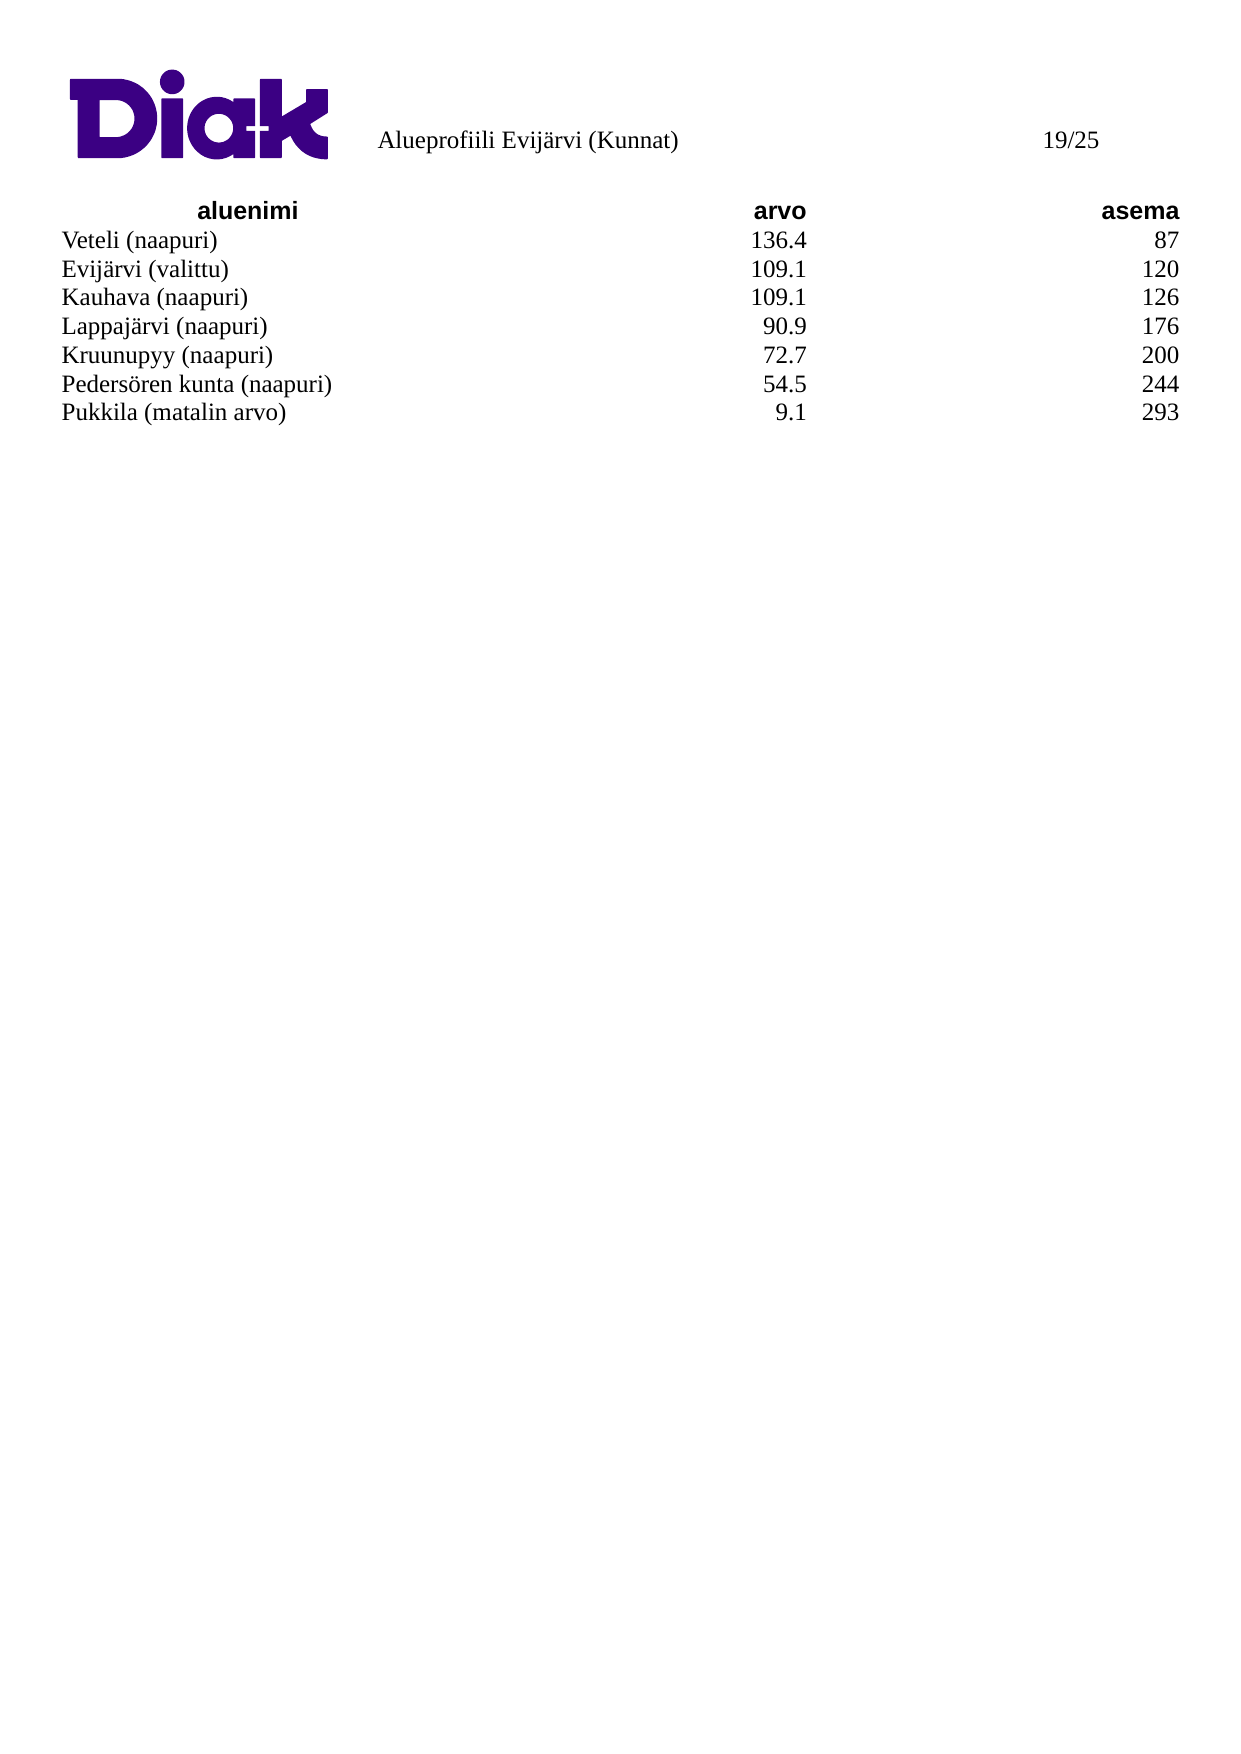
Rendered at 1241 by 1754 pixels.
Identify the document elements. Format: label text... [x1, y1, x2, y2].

table_header arvo [434, 196, 806, 225]
table_header asema [806, 196, 1179, 225]
table_cell Evijärvi (valittu) [61, 254, 434, 282]
table_cell Pedersören kunta (naapuri) [61, 369, 434, 397]
table_cell 176 [806, 311, 1179, 340]
table_cell 200 [806, 340, 1179, 369]
table_cell 126 [806, 283, 1179, 311]
table_cell 72.7 [434, 340, 806, 369]
table_cell Kauhava (naapuri) [61, 283, 434, 311]
table_cell Kruunupyy (naapuri) [61, 340, 434, 369]
table_cell 120 [806, 254, 1179, 282]
table_header aluenimi [61, 196, 434, 225]
table_cell 293 [806, 398, 1179, 426]
table_cell 109.1 [434, 283, 806, 311]
table_cell 54.5 [434, 369, 806, 397]
table_cell 9.1 [434, 398, 806, 426]
table_cell Lappajärvi (naapuri) [61, 311, 434, 340]
table_cell 136.4 [434, 225, 806, 254]
table_cell Veteli (naapuri) [61, 225, 434, 254]
table_cell Pukkila (matalin arvo) [61, 398, 434, 426]
table_cell 109.1 [434, 254, 806, 282]
table_cell 90.9 [434, 311, 806, 340]
table_cell 244 [806, 369, 1179, 397]
table_cell 87 [806, 225, 1179, 254]
